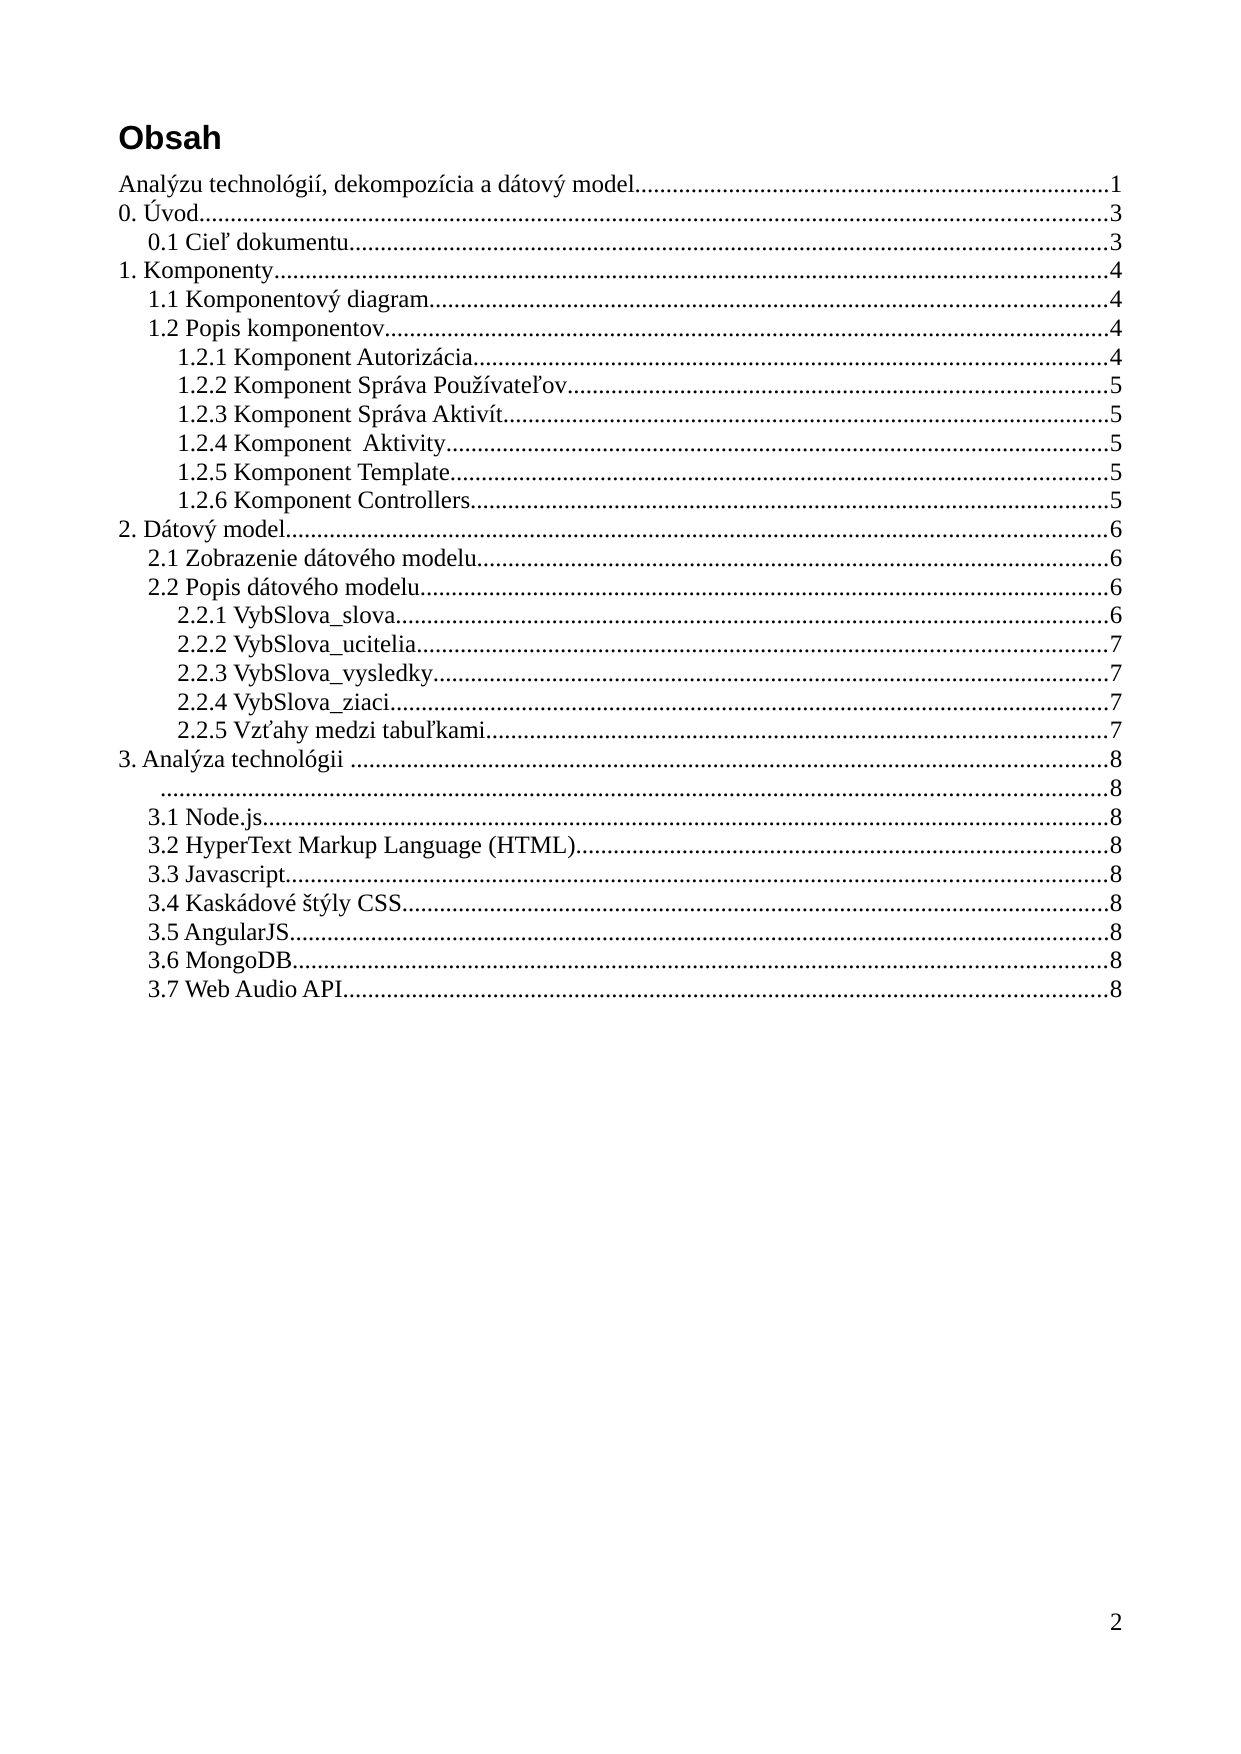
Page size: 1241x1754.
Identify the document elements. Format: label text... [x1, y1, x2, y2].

text 1.2 Popis komponentov 4 [148, 313, 1122, 342]
text 0.1 Cieľ dokumentu 3 [148, 227, 1122, 255]
text 3.2 HyperText Markup Language (HTML) 8 [148, 830, 1122, 859]
text 1.2.6 Komponent Controllers 5 [177, 485, 1122, 514]
text 1.1 Komponentový diagram 4 [148, 284, 1122, 313]
text 2.2.4 VybSlova_ziaci 7 [177, 687, 1122, 715]
text 3.1 Node.js 8 [148, 802, 1122, 830]
text 3.5 AngularJS 8 [148, 917, 1122, 945]
text 2. Dátový model 6 [118, 514, 1122, 543]
text 2.2 Popis dátového modelu 6 [148, 572, 1122, 600]
text 1.2.4 Komponent Aktivity 5 [177, 428, 1122, 457]
text 3. Analýza technológii 8 [118, 744, 1122, 773]
text 2.1 Zobrazenie dátového modelu 6 [148, 543, 1122, 572]
text 3.7 Web Audio API 8 [148, 974, 1122, 1003]
text 3.3 Javascript 8 [148, 859, 1122, 888]
text 1.2.5 Komponent Template 5 [177, 457, 1122, 485]
text 0. Úvod 3 [118, 198, 1122, 227]
text 2.2.3 VybSlova_vysledky 7 [177, 658, 1122, 687]
subtitle Obsah [118, 118, 1122, 157]
text 3.4 Kaskádové štýly CSS 8 [148, 888, 1122, 917]
text 1.2.1 Komponent Autorizácia 4 [177, 342, 1122, 370]
text Analýzu technológií, dekompozícia a dátový model 1 [118, 169, 1122, 198]
text 8 [148, 773, 1122, 802]
text 2.2.1 VybSlova_slova 6 [177, 600, 1122, 629]
text 3.6 MongoDB 8 [148, 945, 1122, 974]
text 1.2.3 Komponent Správa Aktivít 5 [177, 399, 1122, 428]
text 1. Komponenty 4 [118, 255, 1122, 284]
text 2.2.2 VybSlova_ucitelia 7 [177, 629, 1122, 658]
text 1.2.2 Komponent Správa Používateľov 5 [177, 370, 1122, 399]
text 2.2.5 Vzťahy medzi tabuľkami 7 [177, 715, 1122, 744]
